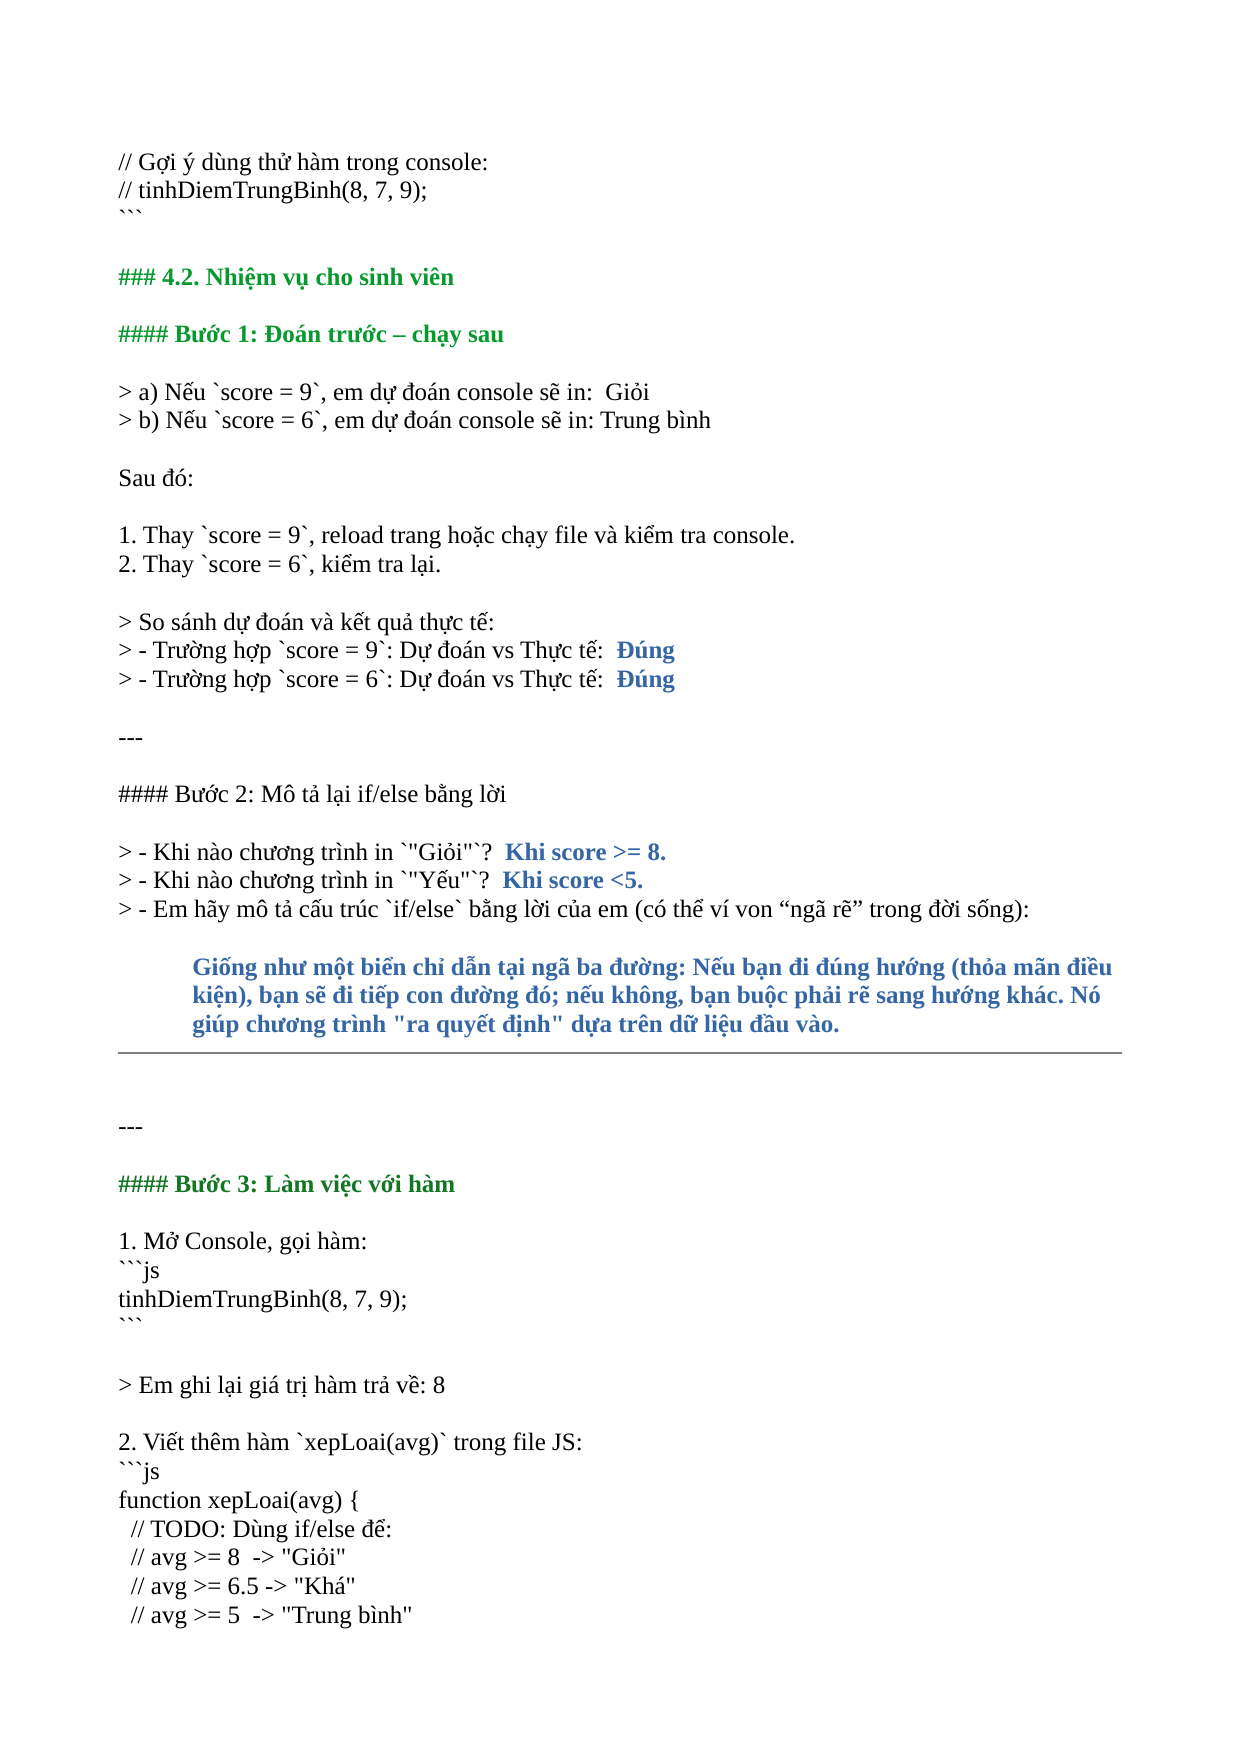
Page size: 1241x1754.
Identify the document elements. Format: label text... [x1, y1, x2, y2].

text > - Trường hợp `score = 6`: Dự đoán vs Thực tế: Đúng [118, 664, 1122, 693]
text Giống như một biển chỉ dẫn tại ngã ba đường: Nếu bạn đi đúng hướng (thỏa mãn điều kiện), bạn sẽ đi tiếp con đường đó; nếu không, bạn buộc phải rẽ sang hướng khác. Nó giúp chương trình "ra quyết định" dựa trên dữ liệu đầu vào. [118, 952, 1122, 1038]
text > - Trường hợp `score = 9`: Dự đoán vs Thực tế: Đúng [118, 636, 1122, 664]
text #### Bước 1: Đoán trước – chạy sau [118, 319, 1122, 348]
text > - Khi nào chương trình in `"Giỏi"`? Khi score >= 8. [118, 837, 1122, 866]
text // avg >= 6.5 -> "Khá" [118, 1571, 1122, 1600]
text 2. Thay `score = 6`, kiểm tra lại. [118, 549, 1122, 578]
text > a) Nếu `score = 9`, em dự đoán console sẽ in: Giỏi [118, 377, 1122, 406]
text #### Bước 2: Mô tả lại if/else bằng lời [118, 779, 1122, 808]
text > - Em hãy mô tả cấu trúc `if/else` bằng lời của em (có thể ví von “ngã rẽ” trong đời sống): [118, 894, 1122, 923]
text --- [118, 722, 1122, 751]
text ```js [118, 1456, 1122, 1485]
text // Gợi ý dùng thử hàm trong console: [118, 147, 1122, 176]
text // avg >= 8 -> "Giỏi" [118, 1542, 1122, 1571]
text // tinhDiemTrungBinh(8, 7, 9); [118, 176, 1122, 204]
text ```js [118, 1255, 1122, 1284]
text 1. Mở Console, gọi hàm: [118, 1226, 1122, 1255]
text ### 4.2. Nhiệm vụ cho sinh viên [118, 262, 1122, 291]
text > - Khi nào chương trình in `"Yếu"`? Khi score <5. [118, 866, 1122, 894]
text Sau đó: [118, 463, 1122, 492]
text #### Bước 3: Làm việc với hàm [118, 1169, 1122, 1197]
text tinhDiemTrungBinh(8, 7, 9); [118, 1284, 1122, 1312]
text ``` [118, 1312, 1122, 1341]
text function xepLoai(avg) { [118, 1485, 1122, 1514]
text 2. Viết thêm hàm `xepLoai(avg)` trong file JS: [118, 1427, 1122, 1456]
text // TODO: Dùng if/else để: [118, 1514, 1122, 1542]
text // avg >= 5 -> "Trung bình" [118, 1600, 1122, 1629]
text > Em ghi lại giá trị hàm trả về: 8 [118, 1370, 1122, 1399]
text --- [118, 1111, 1122, 1140]
text ``` [118, 204, 1122, 233]
text > b) Nếu `score = 6`, em dự đoán console sẽ in: Trung bình [118, 406, 1122, 434]
text 1. Thay `score = 9`, reload trang hoặc chạy file và kiểm tra console. [118, 521, 1122, 549]
text > So sánh dự đoán và kết quả thực tế: [118, 607, 1122, 636]
